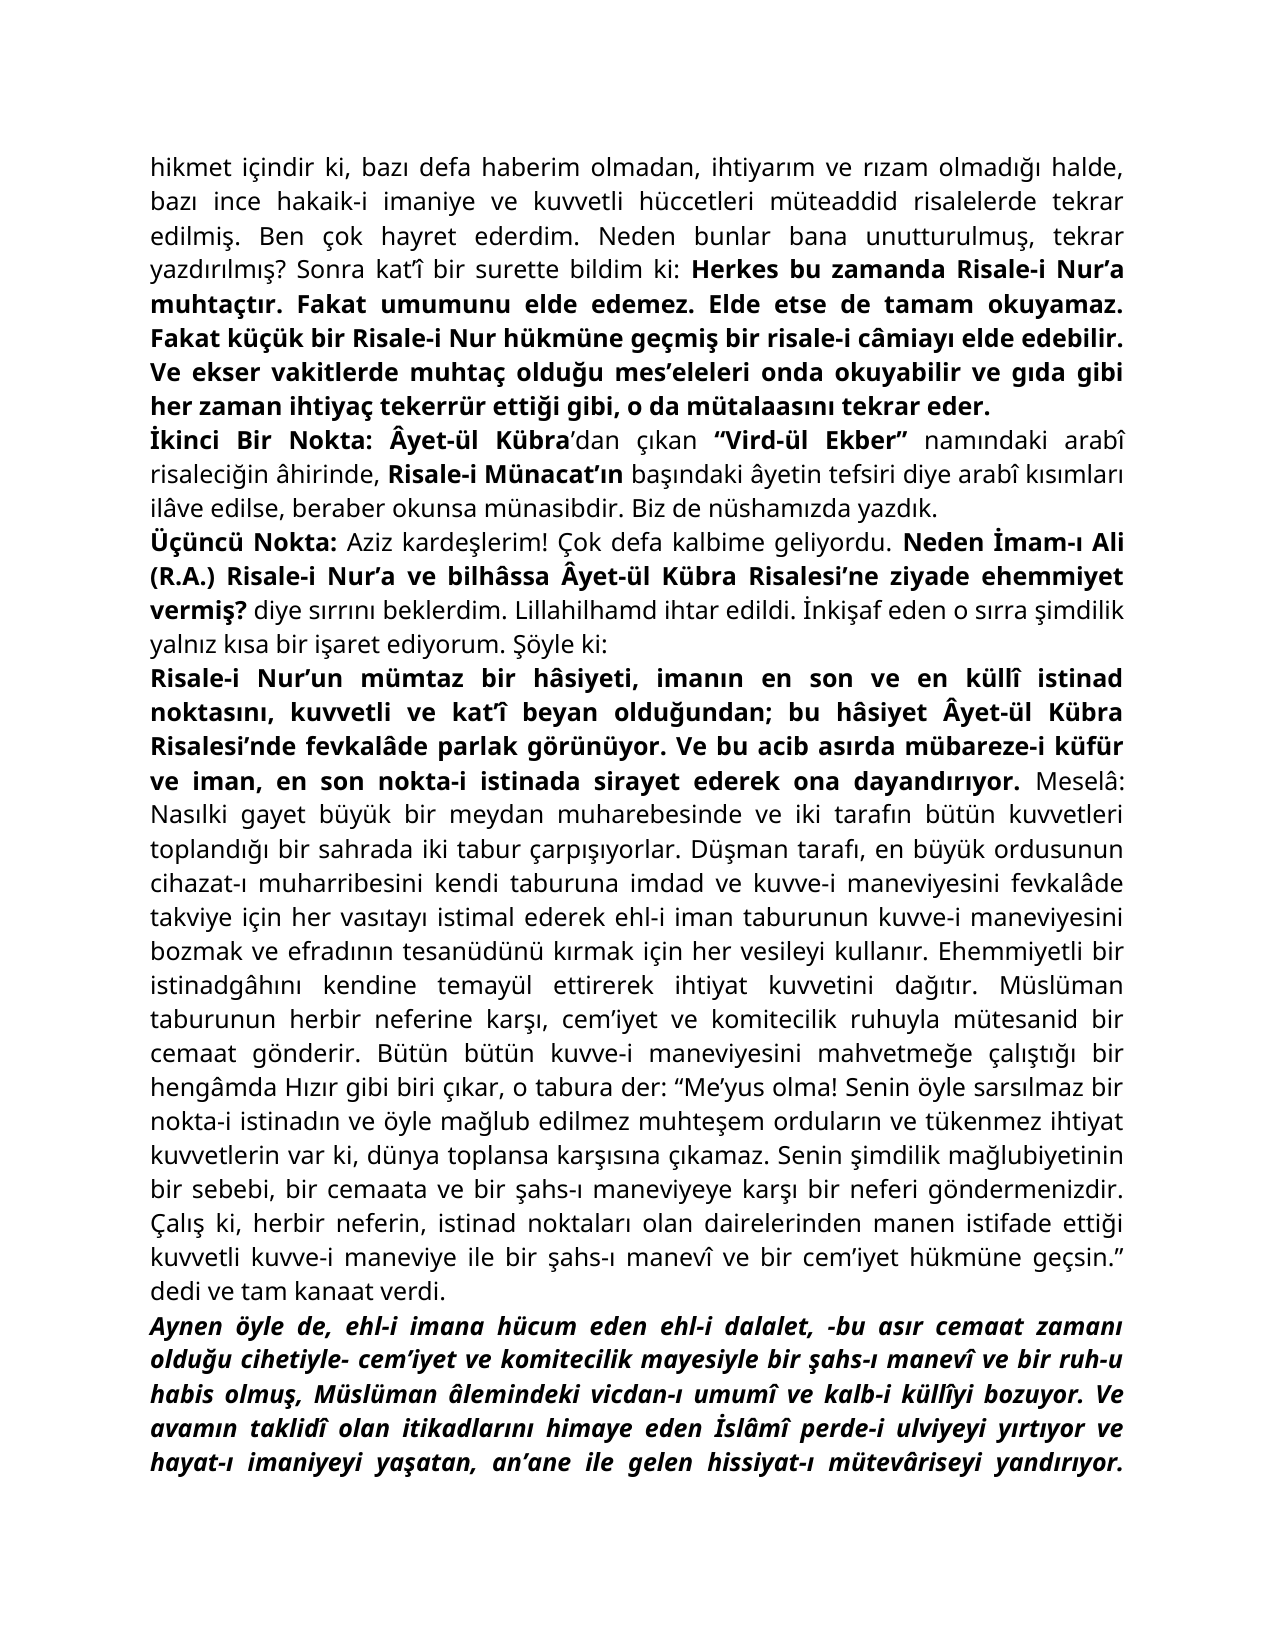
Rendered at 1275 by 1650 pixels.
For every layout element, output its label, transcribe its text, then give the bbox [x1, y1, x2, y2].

text Risale-i Nur’un mümtaz bir hâsiyeti, imanın en son ve en küllî istinad noktasını, kuvvetli ve kat’î beyan olduğundan; bu hâsiyet Âyet-ül Kübra Risalesi’nde fevkalâde parlak görünüyor. Ve bu acib asırda mübareze-i küfür ve iman, en son nokta-i istinada sirayet ederek ona dayandırıyor. Meselâ: Nasılki gayet büyük bir meydan muharebesinde ve iki tarafın bütün kuvvetleri toplandığı bir sahrada iki tabur çarpışıyorlar. Düşman tarafı, en büyük ordusunun cihazat-ı muharribesini kendi taburuna imdad ve kuvve-i maneviyesini fevkalâde takviye için her vasıtayı istimal ederek ehl-i iman taburunun kuvve-i maneviyesini bozmak ve efradının tesanüdünü kırmak için her vesileyi kullanır. Ehemmiyetli bir istinadgâhını kendine temayül ettirerek ihtiyat kuvvetini dağıtır. Müslüman taburunun herbir neferine karşı, cem’iyet ve komitecilik ruhuyla mütesanid bir cemaat gönderir. Bütün bütün kuvve-i maneviyesini mahvetmeğe çalıştığı bir hengâmda Hızır gibi biri çıkar, o tabura der: “Me’yus olma! Senin öyle sarsılmaz bir nokta-i istinadın ve öyle mağlub edilmez muhteşem orduların ve tükenmez ihtiyat kuvvetlerin var ki, dünya toplansa karşısına çıkamaz. Senin şimdilik mağlubiyetinin bir sebebi, bir cemaata ve bir şahs-ı maneviyeye karşı bir neferi göndermenizdir. Çalış ki, herbir neferin, istinad noktaları olan dairelerinden manen istifade ettiği kuvvetli kuvve-i maneviye ile bir şahs-ı manevî ve bir cem’iyet hükmüne geçsin.” dedi ve tam kanaat verdi. [150, 661, 1125, 1308]
text Aynen öyle de, ehl-i imana hücum eden ehl-i dalalet, -bu asır cemaat zamanı olduğu cihetiyle- cem’iyet ve komitecilik mayesiyle bir şahs-ı manevî ve bir ruh-u habis olmuş, Müslüman âlemindeki vicdan-ı umumî ve kalb-i küllîyi bozuyor. Ve avamın taklidî olan itikadlarını himaye eden İslâmî perde-i ulviyeyi yırtıyor ve hayat-ı imaniyeyi yaşatan, an’ane ile gelen hissiyat-ı mütevâriseyi yandırıyor. [150, 1308, 1125, 1478]
text hikmet içindir ki, bazı defa haberim olmadan, ihtiyarım ve rızam olmadığı halde, bazı ince hakaik-i imaniye ve kuvvetli hüccetleri müteaddid risalelerde tekrar edilmiş. Ben çok hayret ederdim. Neden bunlar bana unutturulmuş, tekrar yazdırılmış? Sonra kat’î bir surette bildim ki: Herkes bu zamanda Risale-i Nur’a muhtaçtır. Fakat umumunu elde edemez. Elde etse de tamam okuyamaz. Fakat küçük bir Risale-i Nur hükmüne geçmiş bir risale-i câmiayı elde edebilir. Ve ekser vakitlerde muhtaç olduğu mes’eleleri onda okuyabilir ve gıda gibi her zaman ihtiyaç tekerrür ettiği gibi, o da mütalaasını tekrar eder. [150, 150, 1125, 422]
text İkinci Bir Nokta: Âyet-ül Kübra’dan çıkan “Vird-ül Ekber” namındaki arabî risaleciğin âhirinde, Risale-i Münacat’ın başındaki âyetin tefsiri diye arabî kısımları ilâve edilse, beraber okunsa münasibdir. Biz de nüshamızda yazdık. [150, 422, 1125, 525]
text Üçüncü Nokta: Aziz kardeşlerim! Çok defa kalbime geliyordu. Neden İmam-ı Ali (R.A.) Risale-i Nur’a ve bilhâssa Âyet-ül Kübra Risalesi’ne ziyade ehemmiyet vermiş? diye sırrını beklerdim. Lillahilhamd ihtar edildi. İnkişaf eden o sırra şimdilik yalnız kısa bir işaret ediyorum. Şöyle ki: [150, 525, 1125, 661]
